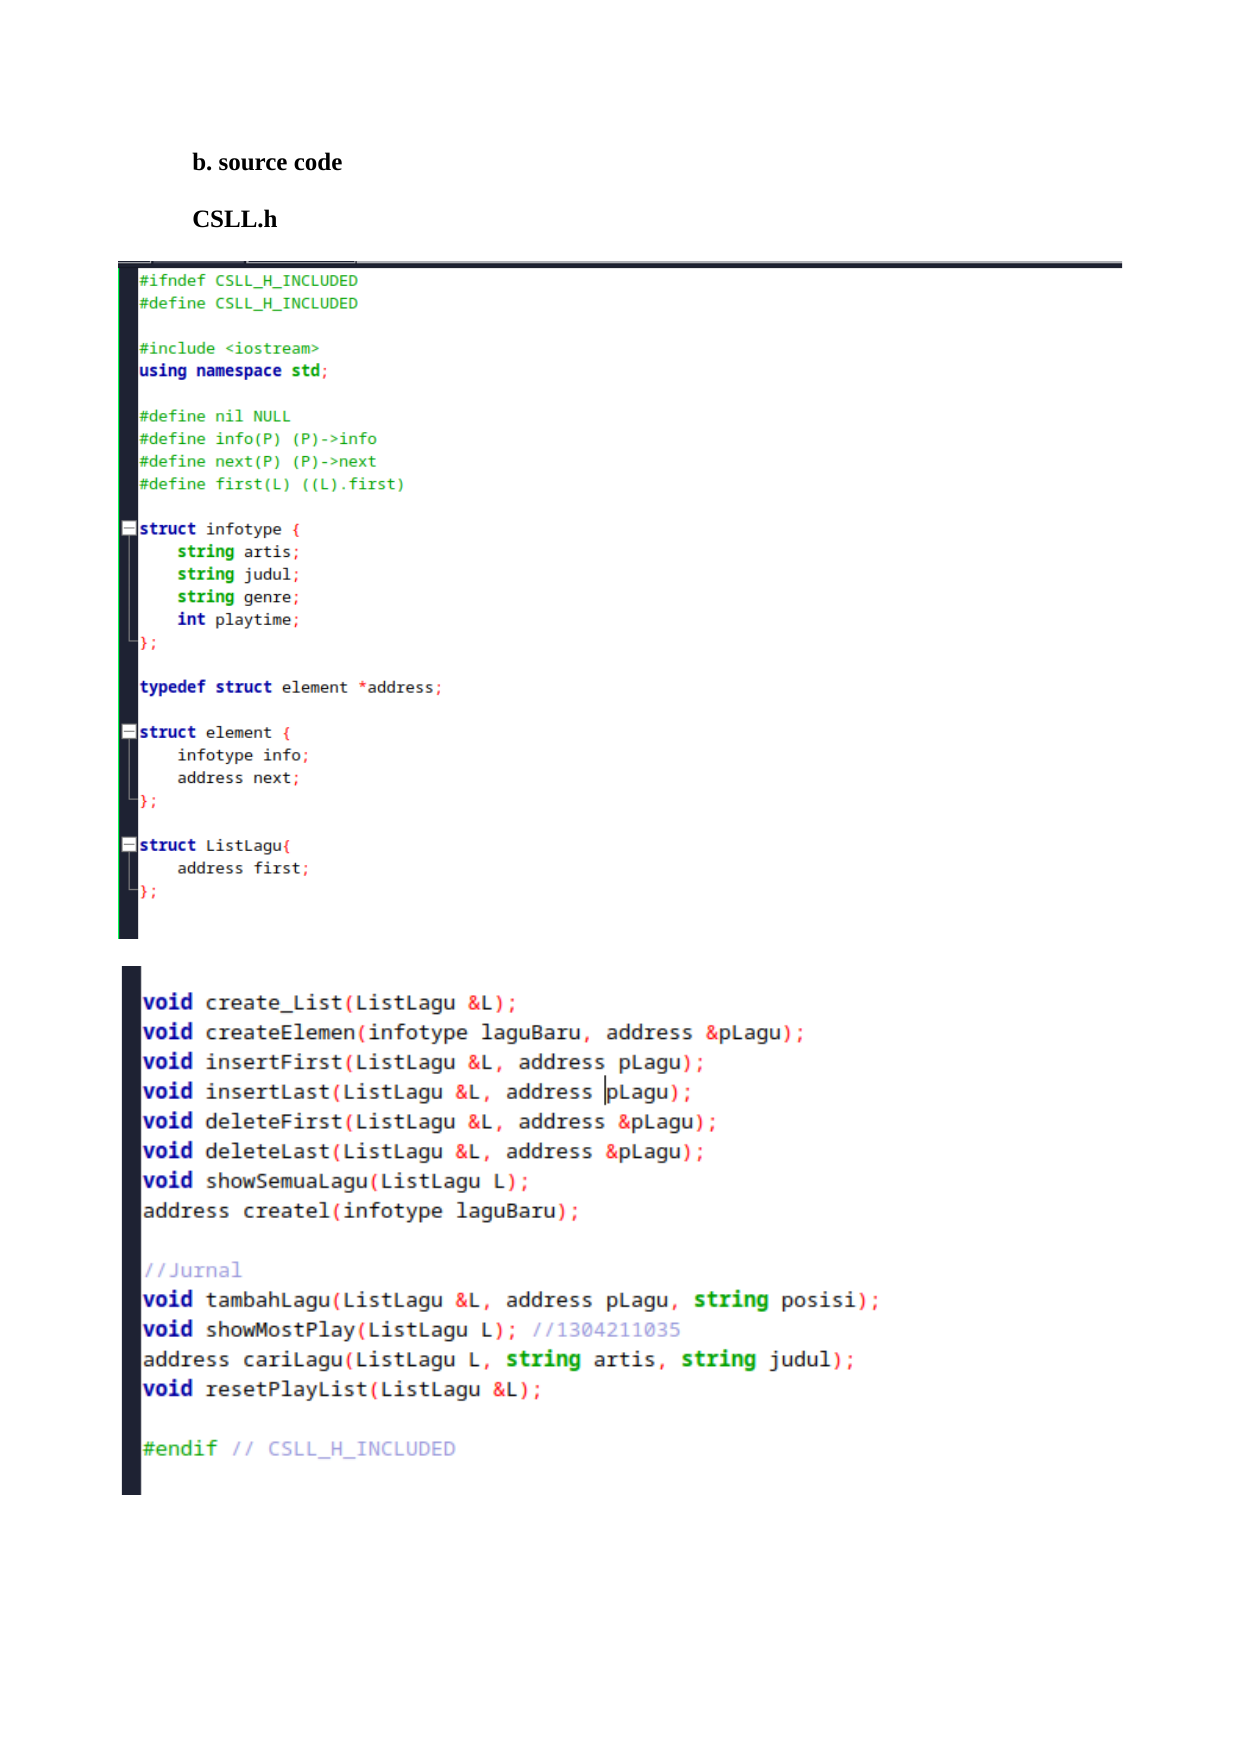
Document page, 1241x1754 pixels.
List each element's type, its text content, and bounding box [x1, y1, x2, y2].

picture [118, 261, 1123, 939]
text CSLL.h [118, 204, 1122, 233]
picture [121, 966, 1010, 1495]
text b. source code [118, 147, 1122, 176]
